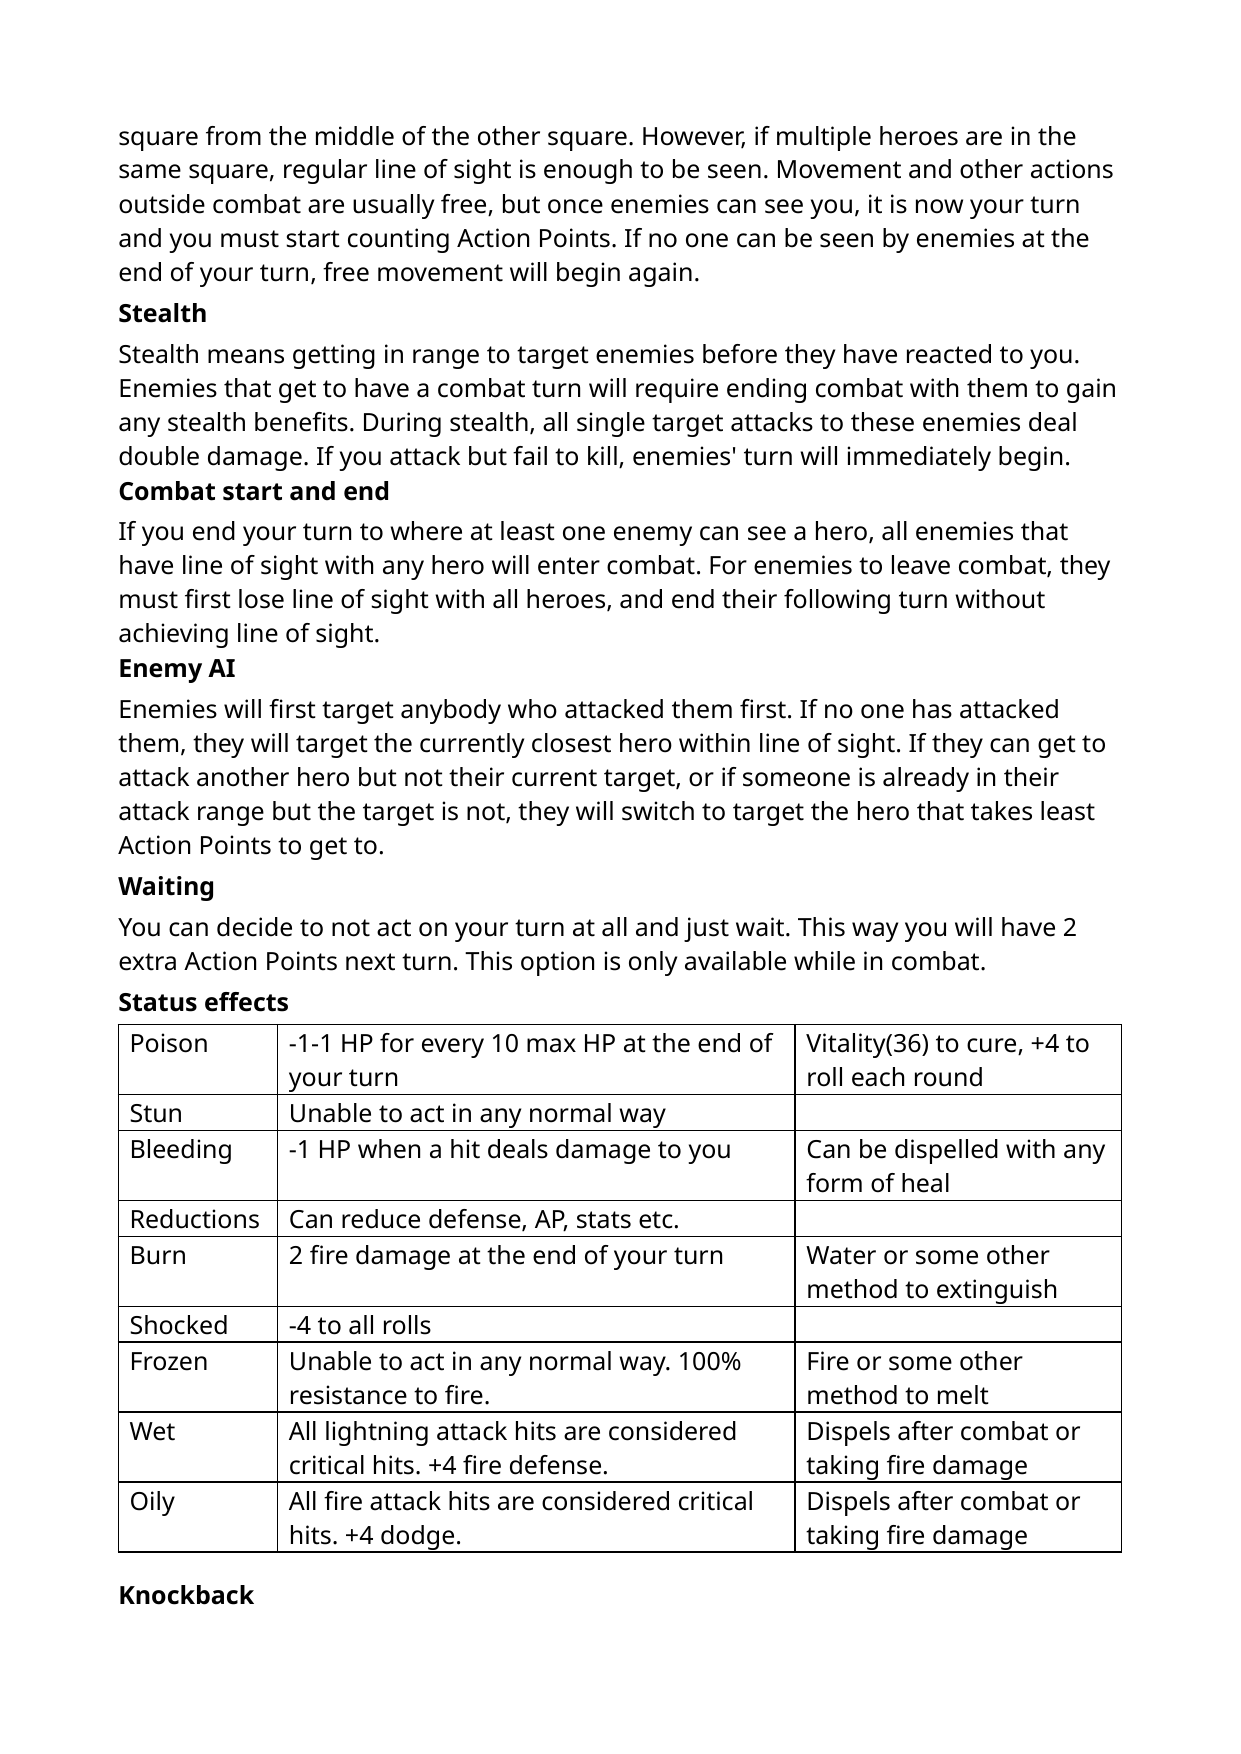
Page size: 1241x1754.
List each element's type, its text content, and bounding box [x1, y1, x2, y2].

table_cell Stun [119, 1095, 277, 1129]
table_cell -1 HP when a hit deals damage to you [278, 1131, 794, 1199]
table_cell -4 to all rolls [278, 1307, 794, 1341]
text Combat start and end [118, 473, 1122, 507]
text Status effects [118, 984, 1122, 1018]
table_cell Water or some other method to extinguish [796, 1237, 1121, 1306]
table_cell Can reduce defense, AP, stats etc. [278, 1201, 794, 1236]
text square from the middle of the other square. However, if multiple heroes are in the same square, regular line of sight is enough to be seen. Movement and other actions outside combat are usually free, but once enemies can see you, it is now your turn and you must start counting Action Points. If no one can be seen by enemies at the end of your turn, free movement will begin again. [118, 118, 1122, 288]
text If you end your turn to where at least one enemy can see a hero, all enemies that have line of sight with any hero will enter combat. For enemies to leave combat, they must first lose line of sight with all heroes, and end their following turn without achieving line of sight. [118, 513, 1122, 649]
text You can decide to not act on your turn at all and just wait. This way you will have 2 extra Action Points next turn. This option is only available while in combat. [118, 909, 1122, 978]
table_cell [796, 1095, 1121, 1129]
table_cell All lightning attack hits are considered critical hits. +4 fire defense. [278, 1413, 794, 1481]
text Knockback [118, 1577, 1122, 1612]
table_cell Wet [119, 1413, 277, 1481]
table_cell Unable to act in any normal way [278, 1095, 794, 1129]
table_cell Burn [119, 1237, 277, 1306]
table_cell [796, 1307, 1121, 1341]
table_header Poison [119, 1025, 277, 1094]
table_cell Reductions [119, 1201, 277, 1236]
table_cell Can be dispelled with any form of heal [796, 1131, 1121, 1199]
table_header Vitality(36) to cure, +4 to roll each round [796, 1025, 1121, 1094]
text Enemies will first target anybody who attacked them first. If no one has attacked them, they will target the currently closest hero within line of sight. If they can get to attack another hero but not their current target, or if someone is already in their attack range but the target is not, they will switch to target the hero that takes least Action Points to get to. [118, 691, 1122, 862]
text Stealth means getting in range to target enemies before they have reacted to you. Enemies that get to have a combat turn will require ending combat with them to gain any stealth benefits. During stealth, all single target attacks to these enemies deal double damage. If you attack but fail to kill, enemies' turn will immediately begin. [118, 336, 1122, 472]
table_cell Oily [119, 1483, 277, 1551]
table_cell All fire attack hits are considered critical hits. +4 dodge. [278, 1483, 794, 1551]
table_cell Shocked [119, 1307, 277, 1341]
table_cell Bleeding [119, 1131, 277, 1199]
table_cell [796, 1201, 1121, 1236]
table_cell Frozen [119, 1343, 277, 1411]
table_cell Unable to act in any normal way. 100% resistance to fire. [278, 1343, 794, 1411]
table_cell Fire or some other method to melt [796, 1343, 1121, 1411]
text Stealth [118, 295, 1122, 329]
text Enemy AI [118, 650, 1122, 684]
table_cell Dispels after combat or taking fire damage [796, 1483, 1121, 1551]
table_cell 2 fire damage at the end of your turn [278, 1237, 794, 1306]
table_header -1-1 HP for every 10 max HP at the end of your turn [278, 1025, 794, 1094]
table_cell Dispels after combat or taking fire damage [796, 1413, 1121, 1481]
text Waiting [118, 868, 1122, 903]
